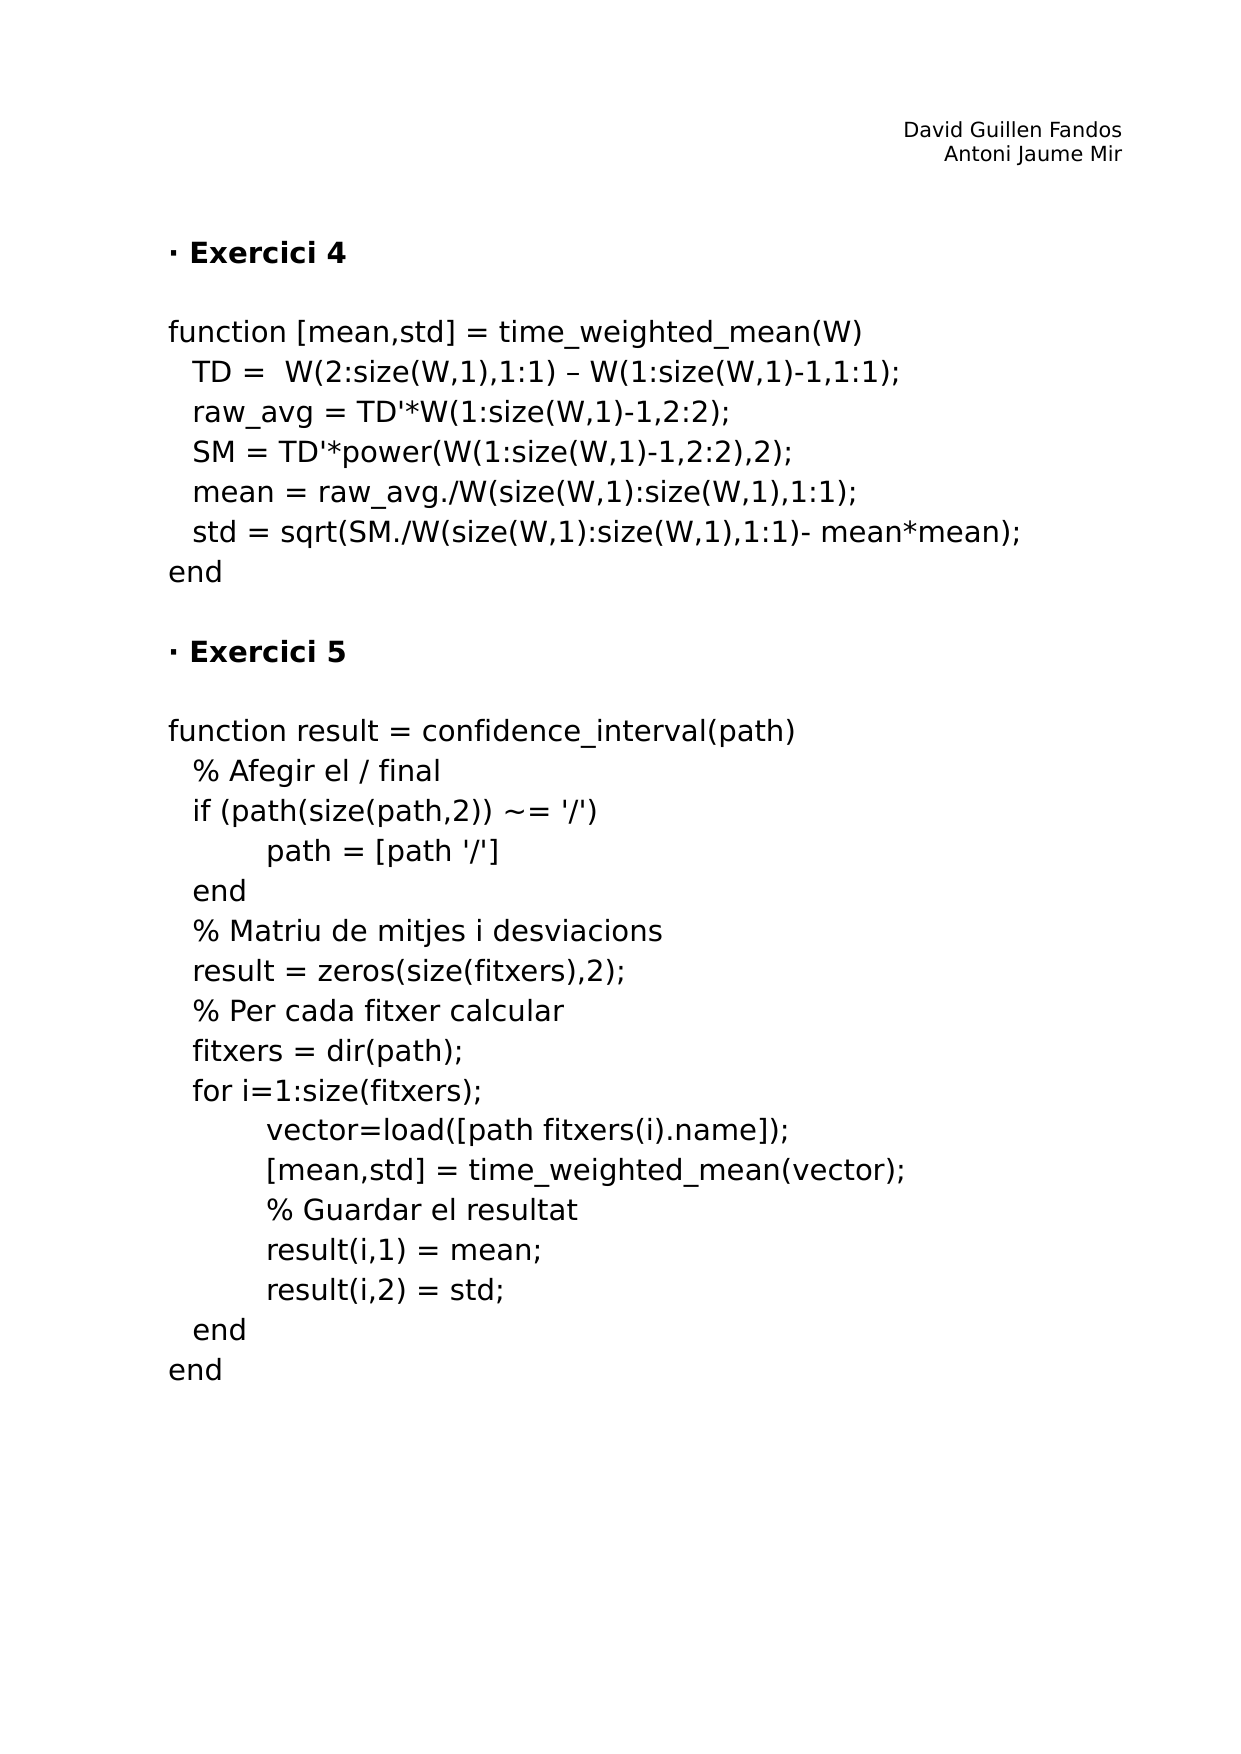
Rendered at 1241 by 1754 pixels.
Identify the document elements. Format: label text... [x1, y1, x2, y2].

text SM = TD'*power(W(1:size(W,1)-1,2:2),2); [118, 436, 1122, 469]
text % Guardar el resultat [118, 1193, 1122, 1227]
text raw_avg = TD'*W(1:size(W,1)-1,2:2); [118, 396, 1122, 429]
text function [mean,std] = time_weighted_mean(W) [118, 316, 1122, 350]
text std = sqrt(SM./W(size(W,1):size(W,1),1:1)- mean*mean); [118, 515, 1122, 549]
text result(i,2) = std; [118, 1273, 1122, 1307]
text · Exercici 5 [118, 635, 1122, 669]
text end [118, 1313, 1122, 1347]
text % Afegir el / final [118, 755, 1122, 789]
text vector=load([path fitxers(i).name]); [118, 1114, 1122, 1148]
text % Per cada fitxer calcular [118, 994, 1122, 1028]
text end [118, 874, 1122, 908]
text end [118, 555, 1122, 589]
text TD = W(2:size(W,1),1:1) – W(1:size(W,1)-1,1:1); [118, 356, 1122, 390]
text for i=1:size(fitxers); [118, 1074, 1122, 1108]
text function result = confidence_interval(path) [118, 715, 1122, 749]
text result(i,1) = mean; [118, 1233, 1122, 1267]
text result = zeros(size(fitxers),2); [118, 954, 1122, 988]
text path = [path '/'] [118, 834, 1122, 868]
text mean = raw_avg./W(size(W,1):size(W,1),1:1); [118, 475, 1122, 509]
text [mean,std] = time_weighted_mean(vector); [118, 1154, 1122, 1188]
text fitxers = dir(path); [118, 1034, 1122, 1068]
text · Exercici 4 [118, 236, 1122, 270]
text if (path(size(path,2)) ~= '/') [118, 794, 1122, 828]
text % Matriu de mitjes i desviacions [118, 914, 1122, 948]
text end [118, 1353, 1122, 1387]
